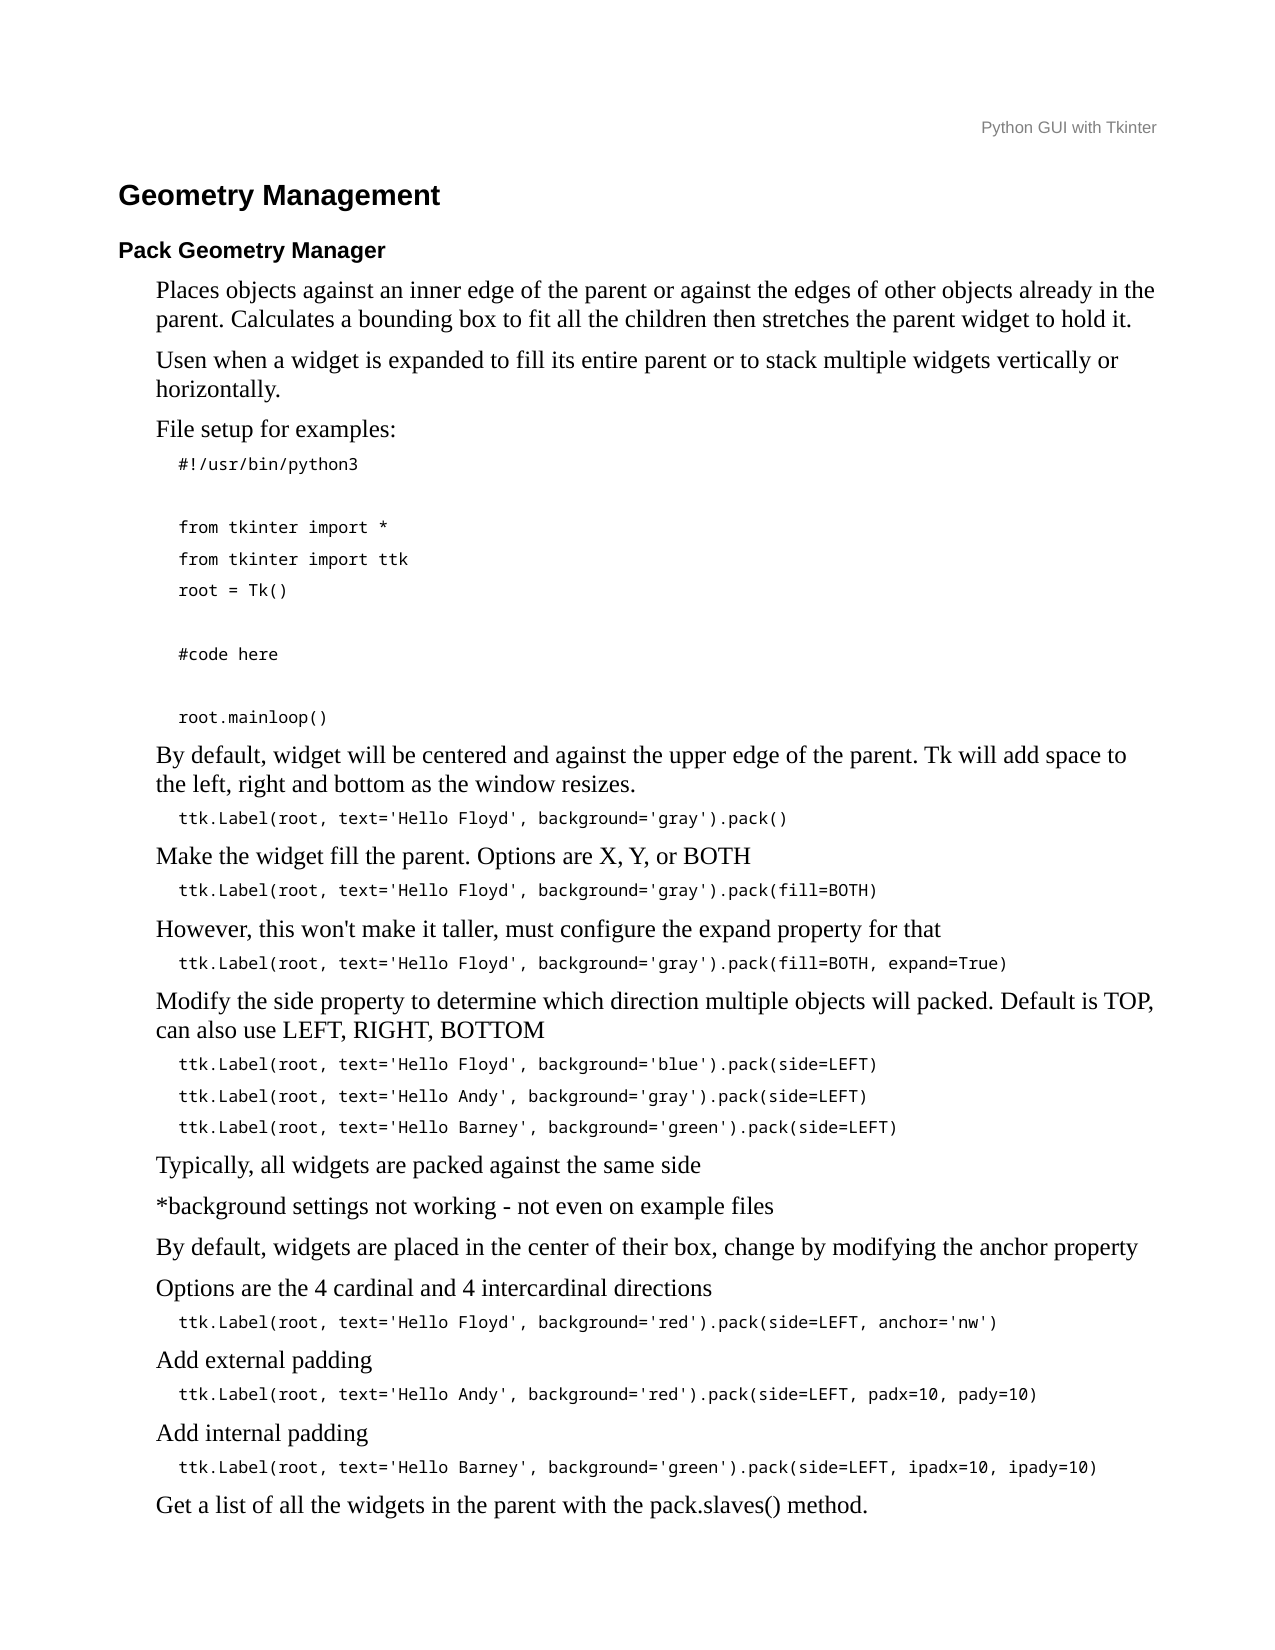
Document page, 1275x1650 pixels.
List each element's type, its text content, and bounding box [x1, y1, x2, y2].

text Modify the side property to determine which direction multiple objects will packed. Default is TOP, can also use LEFT, RIGHT, BOTTOM [156, 986, 1157, 1044]
text Get a list of all the widgets in the parent with the pack.slaves() method. [156, 1490, 1157, 1519]
text ttk.Label(root, text='Hello Floyd', background='blue').pack(side=LEFT) [178, 1053, 1157, 1075]
text Add external padding [156, 1345, 1157, 1374]
text ttk.Label(root, text='Hello Barney', background='green').pack(side=LEFT) [178, 1116, 1157, 1139]
text #!/usr/bin/python3 [178, 452, 1157, 475]
text Add internal padding [156, 1418, 1157, 1446]
text from tkinter import ttk [178, 547, 1157, 570]
text *background settings not working - not even on example files [156, 1191, 1157, 1220]
text from tkinter import * [178, 516, 1157, 538]
text Usen when a widget is expanded to fill its entire parent or to stack multiple widgets vertically or horizontally. [156, 345, 1157, 402]
text #code here [178, 642, 1157, 665]
text Make the widget fill the parent. Options are X, Y, or BOTH [156, 841, 1157, 870]
text However, this won't make it taller, must configure the expand property for that [156, 914, 1157, 942]
text root = Tk() [178, 579, 1157, 602]
text ttk.Label(root, text='Hello Floyd', background='red').pack(side=LEFT, anchor='nw') [178, 1311, 1157, 1333]
text ttk.Label(root, text='Hello Barney', background='green').pack(side=LEFT, ipadx=10, ipady=10) [178, 1455, 1157, 1478]
text Options are the 4 cardinal and 4 intercardinal directions [156, 1273, 1157, 1302]
text ttk.Label(root, text='Hello Floyd', background='gray').pack(fill=BOTH) [178, 879, 1157, 902]
text ttk.Label(root, text='Hello Andy', background='gray').pack(side=LEFT) [178, 1084, 1157, 1107]
text ttk.Label(root, text='Hello Andy', background='red').pack(side=LEFT, padx=10, pady=10) [178, 1383, 1157, 1406]
text By default, widget will be centered and against the upper edge of the parent. Tk will add space to the left, right and bottom as the window resizes. [156, 740, 1157, 798]
text ttk.Label(root, text='Hello Floyd', background='gray').pack(fill=BOTH, expand=True) [178, 951, 1157, 974]
subtitle Pack Geometry Manager [118, 237, 1157, 263]
text File setup for examples: [156, 414, 1157, 443]
text Typically, all widgets are packed against the same side [156, 1151, 1157, 1179]
subtitle Geometry Management [118, 178, 1157, 212]
text By default, widgets are placed in the center of their box, change by modifying the anchor property [156, 1232, 1157, 1261]
text root.mainloop() [178, 706, 1157, 728]
text Places objects against an inner edge of the parent or against the edges of other objects already in the parent. Calculates a bounding box to fit all the children then stretches the parent widget to hold it. [156, 276, 1157, 333]
text ttk.Label(root, text='Hello Floyd', background='gray').pack() [178, 807, 1157, 829]
